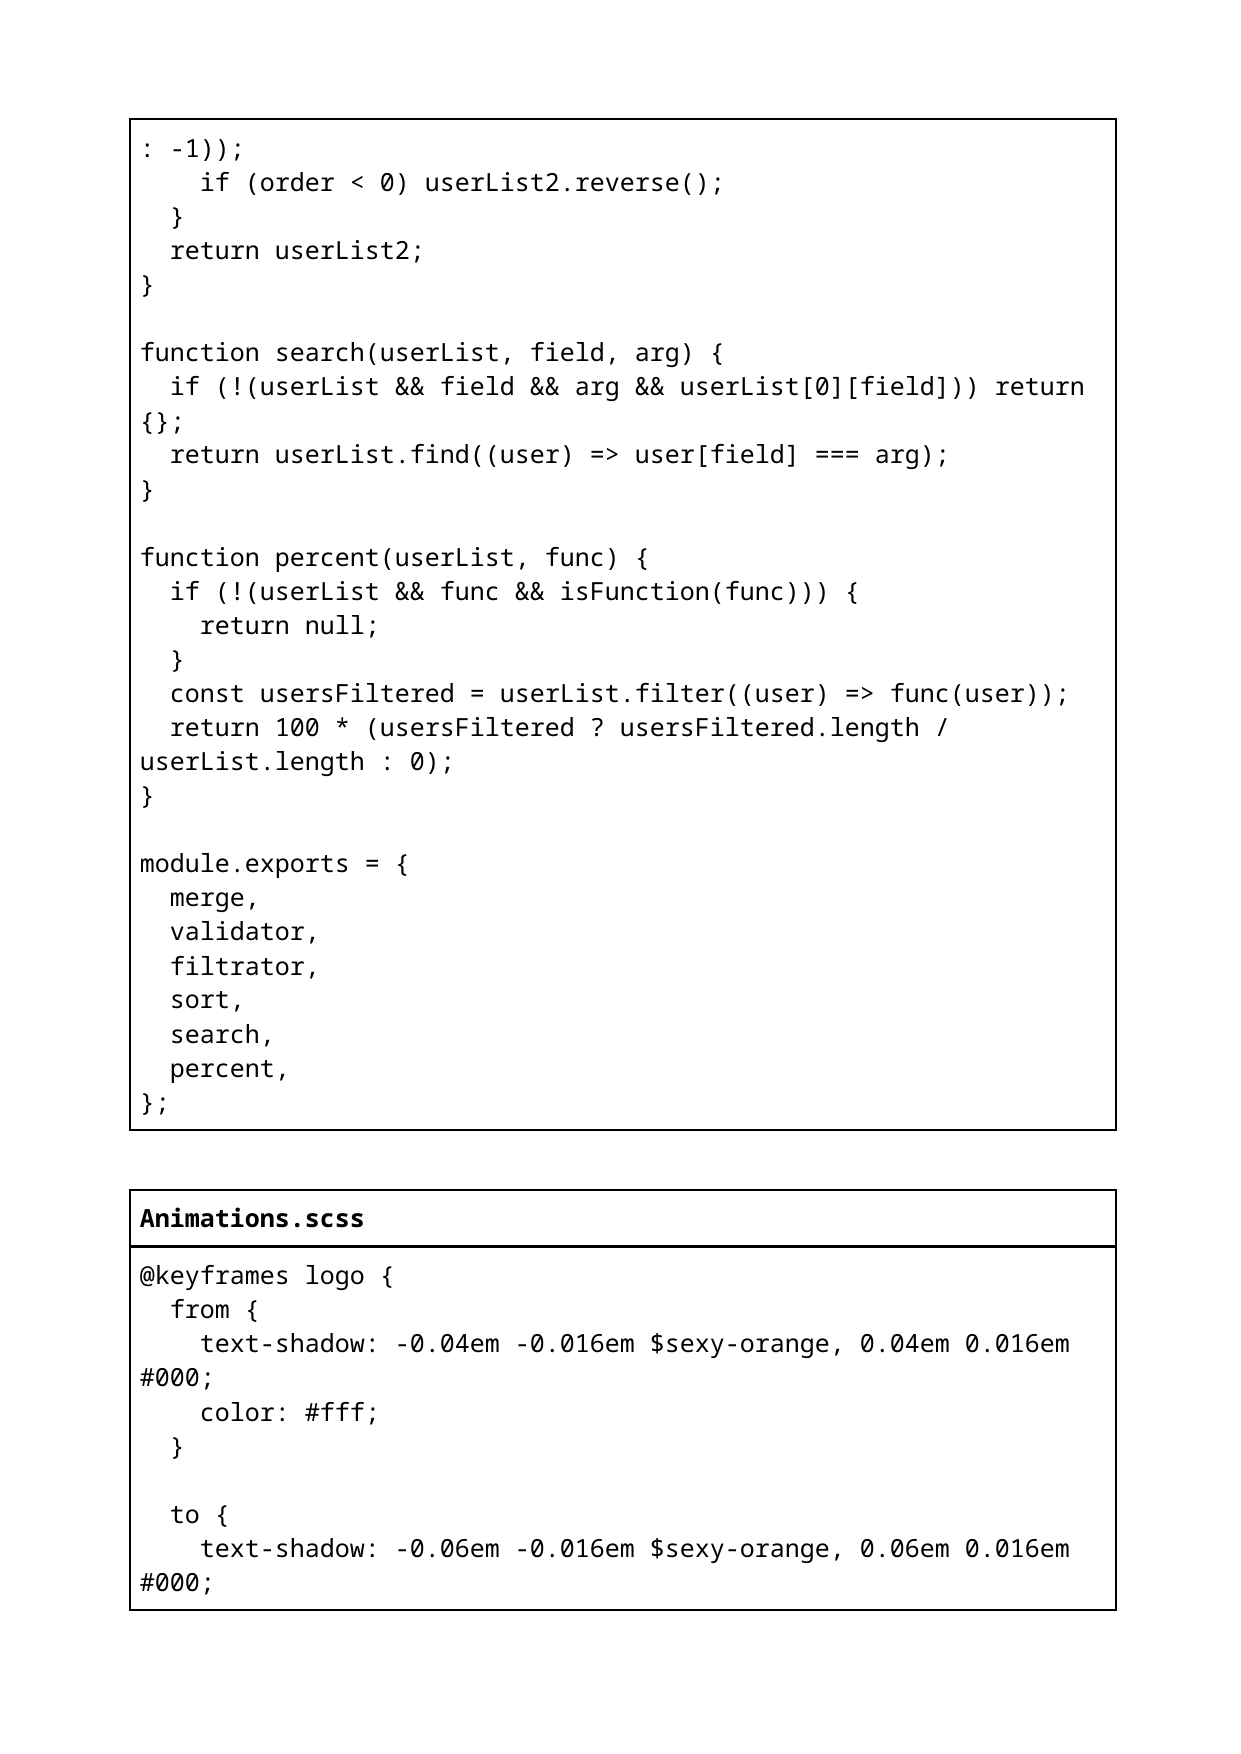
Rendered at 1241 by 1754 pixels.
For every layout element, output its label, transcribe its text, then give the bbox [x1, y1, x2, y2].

table_header Animations.scss [131, 1191, 1115, 1245]
table_cell : -1)); if (order < 0) userList2.reverse(); } return userList2; } function search(userList, field, arg) { if (!(userList && field && arg && userList[0][field])) return {}; return userList.find((user) => user[field] === arg); } function percent(userList, func) { if (!(userList && func && isFunction(func))) { return null; } const usersFiltered = userList.filter((user) => func(user)); return 100 * (usersFiltered ? usersFiltered.length / userList.length : 0); } module.exports = { merge, validator, filtrator, sort, search, percent, }; [131, 120, 1115, 1129]
table_cell @keyframes logo { from { text-shadow: -0.04em -0.016em $sexy-orange, 0.04em 0.016em #000; color: #fff; } to { text-shadow: -0.06em -0.016em $sexy-orange, 0.06em 0.016em #000; [131, 1248, 1115, 1609]
